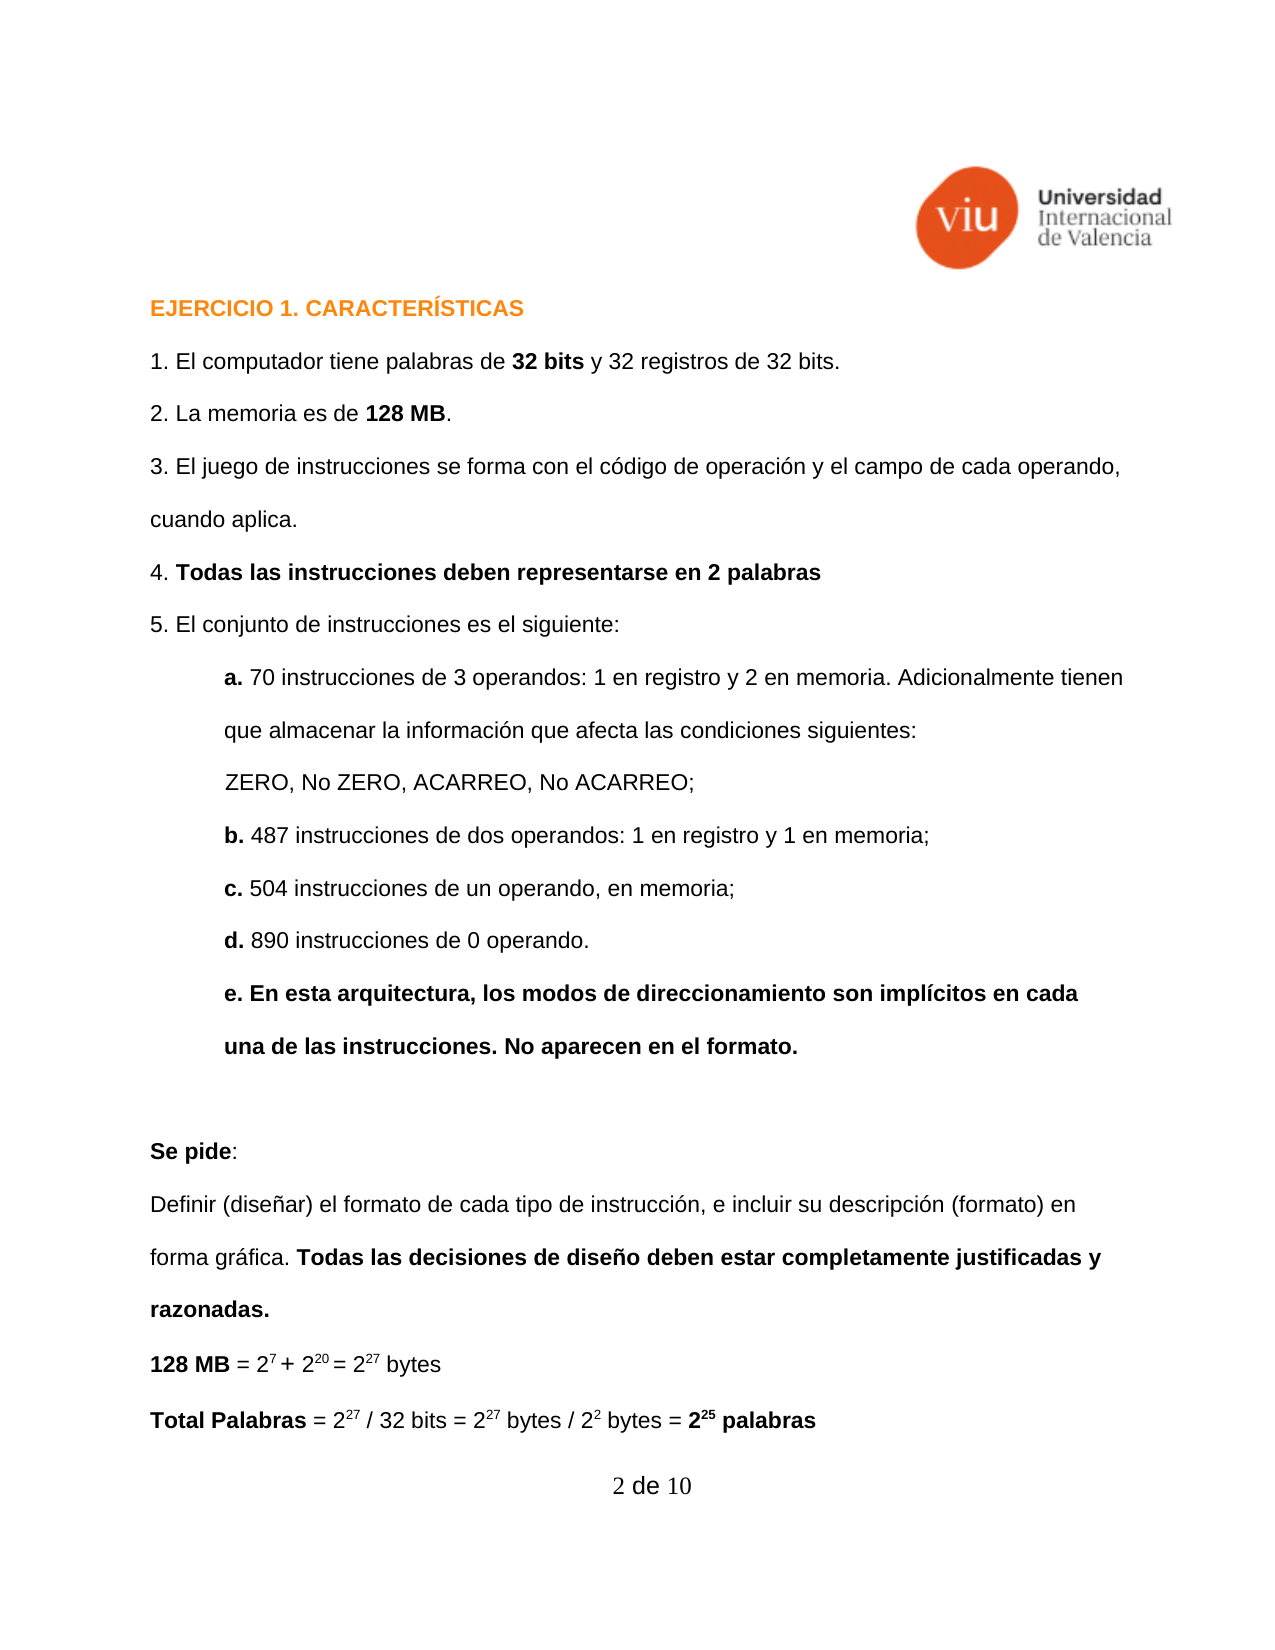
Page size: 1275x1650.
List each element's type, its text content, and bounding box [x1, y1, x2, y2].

text d. 890 instrucciones de 0 operando. [224, 927, 1125, 954]
text Total Palabras = 227 / 32 bits = 227 bytes / 22 bytes = 225 palabras [150, 1407, 1125, 1433]
text c. 504 instrucciones de un operando, en memoria; [224, 875, 1125, 901]
text 1. El computador tiene palabras de 32 bits y 32 registros de 32 bits. [150, 348, 1125, 374]
text 3. El juego de instrucciones se forma con el código de operación y el campo de cada operando, cuando aplica. [150, 453, 1125, 532]
text b. 487 instrucciones de dos operandos: 1 en registro y 1 en memoria; [224, 822, 1125, 848]
text 2. La memoria es de 128 MB. [150, 400, 1125, 427]
text 128 MB = 27 + 220 = 227 bytes [150, 1349, 1125, 1378]
text Definir (diseñar) el formato de cada tipo de instrucción, e incluir su descripción (formato) en forma gráfica. Todas las decisiones de diseño deben estar completamente justificadas y razonadas. [150, 1191, 1125, 1323]
text EJERCICIO 1. CARACTERÍSTICAS [150, 295, 1125, 321]
text Se pide: [150, 1138, 1125, 1165]
text 5. El conjunto de instrucciones es el siguiente: [150, 611, 1125, 638]
text 4. Todas las instrucciones deben representarse en 2 palabras [150, 558, 1125, 585]
text e. En esta arquitectura, los modos de direccionamiento son implícitos en cada una de las instrucciones. No aparecen en el formato. [224, 980, 1125, 1059]
text ZERO, No ZERO, ACARREO, No ACARREO; [224, 769, 1125, 796]
picture [913, 162, 1175, 274]
text a. 70 instrucciones de 3 operandos: 1 en registro y 2 en memoria. Adicionalmente tienen que almacenar la información que afecta las condiciones siguientes: [224, 664, 1125, 743]
